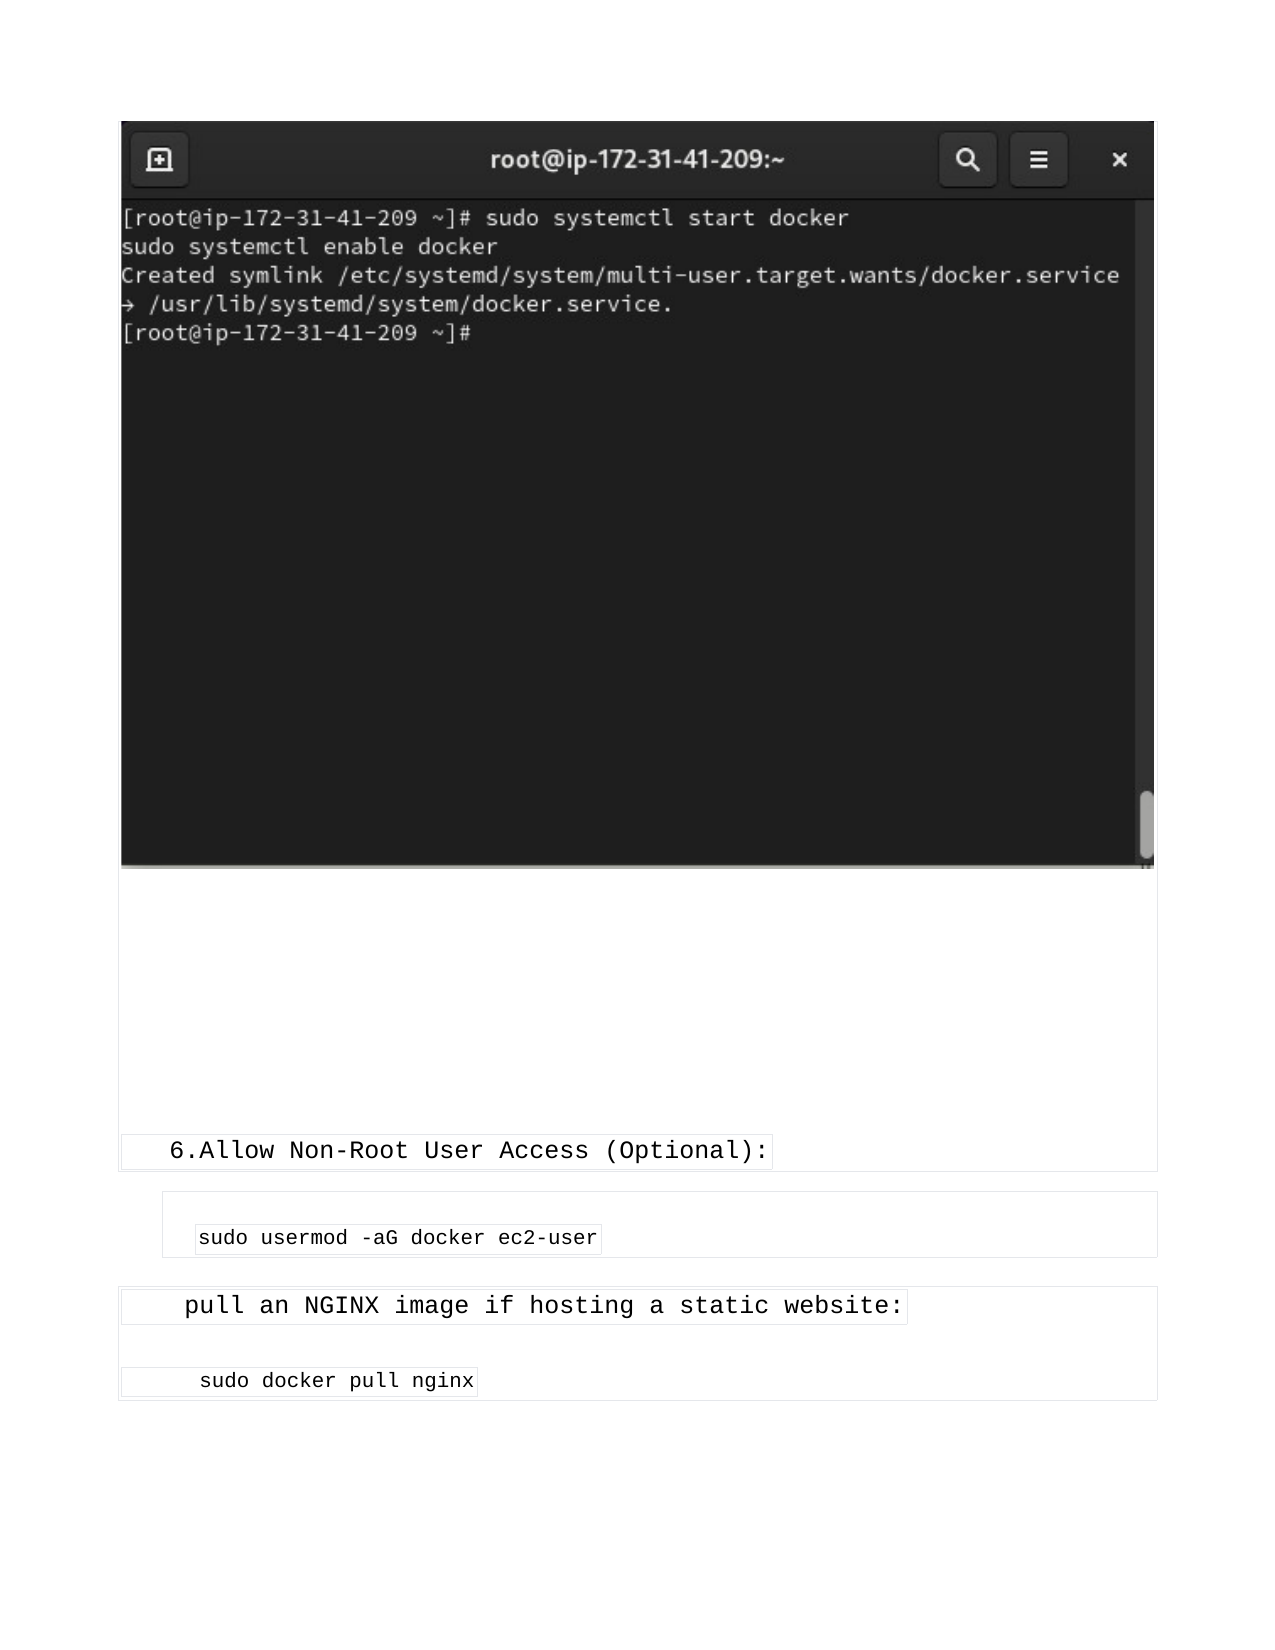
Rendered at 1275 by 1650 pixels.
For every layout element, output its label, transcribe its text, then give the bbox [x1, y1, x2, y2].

text 6.Allow Non-Root User Access (Optional): [119, 1131, 1157, 1171]
list sudo usermod -aG docker ec2-user [163, 1221, 1157, 1257]
text pull an NGINX image if hosting a static website: [119, 1287, 1157, 1324]
picture [121, 121, 1154, 869]
text sudo docker pull nginx [119, 1364, 1157, 1400]
